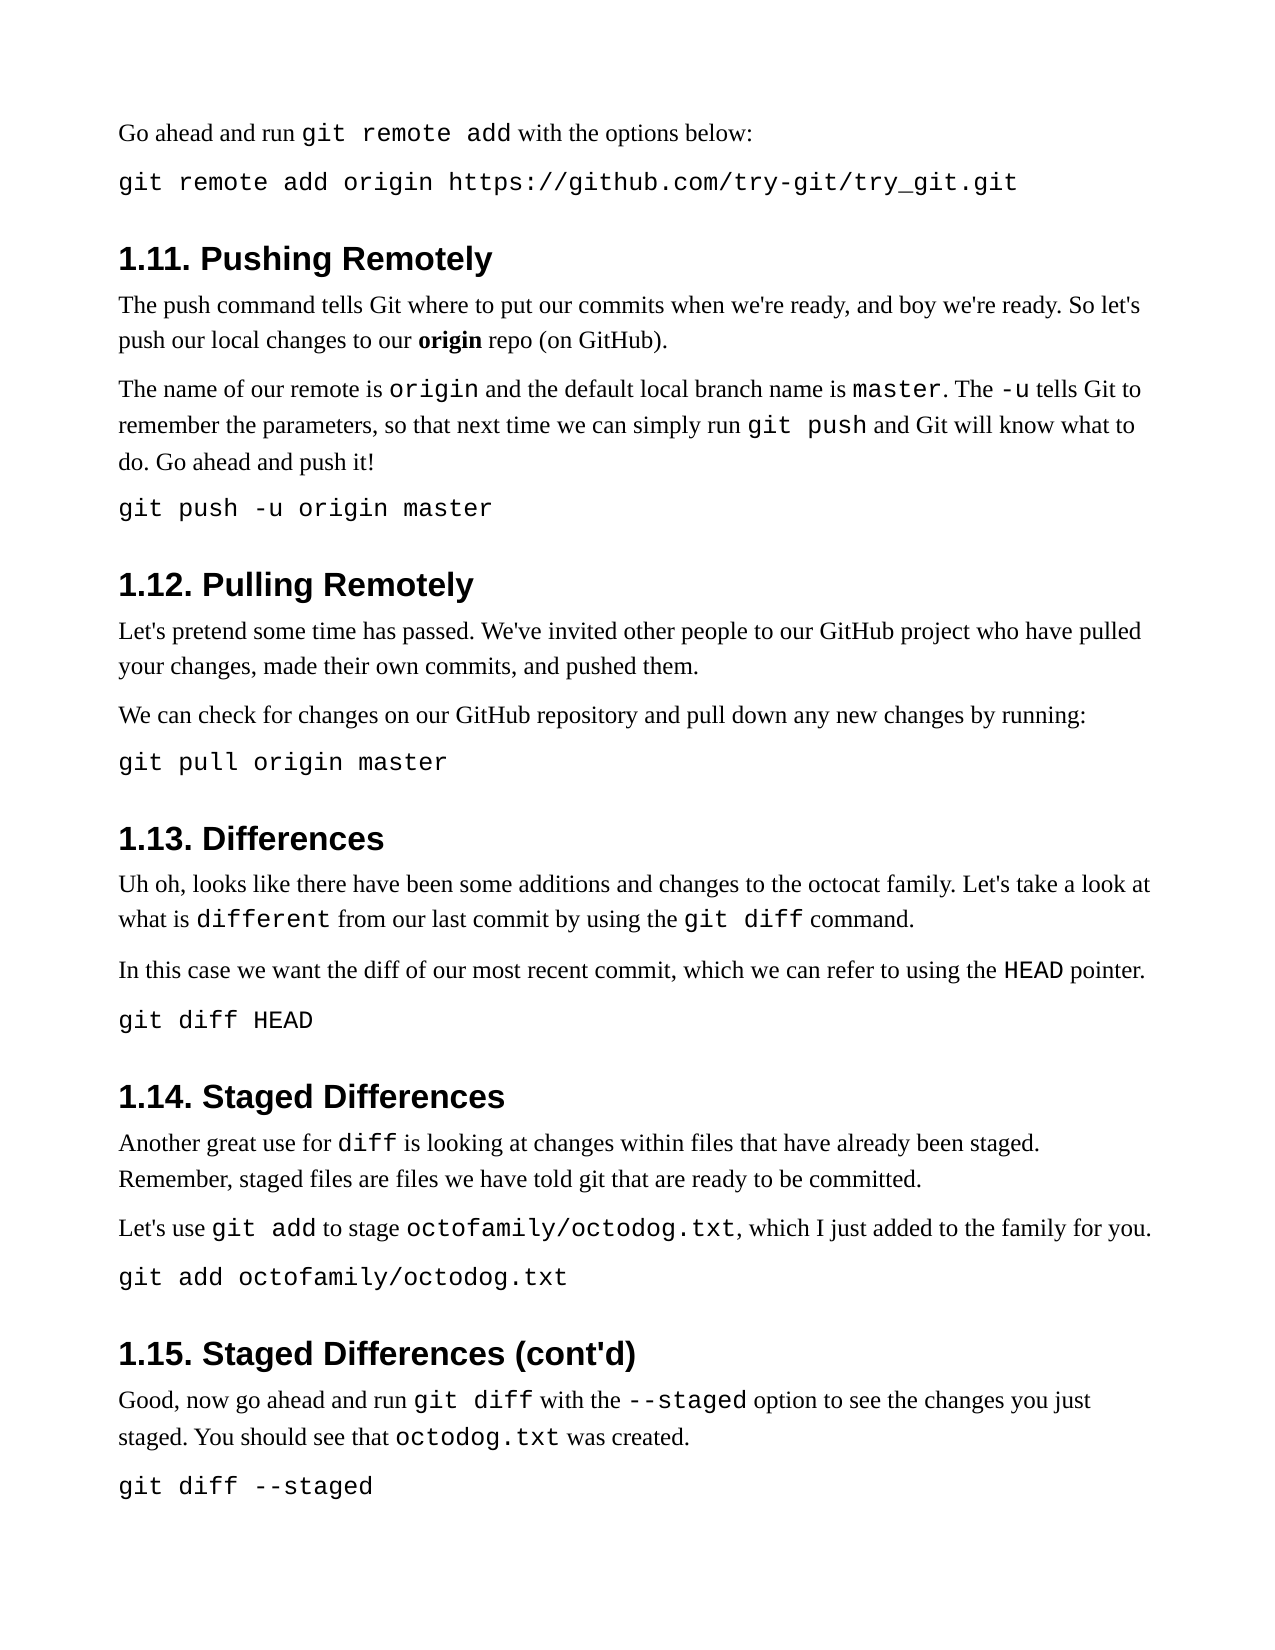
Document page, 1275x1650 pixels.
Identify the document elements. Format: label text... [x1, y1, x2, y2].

text git pull origin master [118, 749, 1157, 777]
subtitle 1.14. Staged Differences [118, 1077, 1157, 1115]
subtitle 1.13. Differences [118, 818, 1157, 857]
text Uh oh, looks like there have been some additions and changes to the octocat family. Let's take a look at what is different from our last commit by using the git diff command. [118, 869, 1157, 935]
text Let's use git add to stage octofamily/octodog.txt, which I just added to the family for you. [118, 1213, 1157, 1244]
text git add octofamily/octodog.txt [118, 1265, 1157, 1293]
text In this case we want the diff of our most recent commit, which we can refer to using the HEAD pointer. [118, 956, 1157, 986]
text git push -u origin master [118, 496, 1157, 524]
text git diff --staged [118, 1473, 1157, 1502]
text We can check for changes on our GitHub repository and pull down any new changes by running: [118, 700, 1157, 729]
text Let's pretend some time has passed. We've invited other people to our GitHub project who have pulled your changes, made their own commits, and pushed them. [118, 616, 1157, 680]
text Go ahead and run git remote add with the options below: [118, 118, 1157, 149]
text git remote add origin https://github.com/try-git/try_git.git [118, 170, 1157, 198]
text The push command tells Git where to put our commits when we're ready, and boy we're ready. So let's push our local changes to our origin repo (on GitHub). [118, 290, 1157, 353]
subtitle 1.15. Staged Differences (cont'd) [118, 1334, 1157, 1373]
text Another great use for diff is looking at changes within files that have already been staged. Remember, staged files are files we have told git that are ready to be committed. [118, 1128, 1157, 1193]
text Good, now go ahead and run git diff with the --staged option to see the changes you just staged. You should see that octodog.txt was created. [118, 1385, 1157, 1453]
subtitle 1.11. Pushing Remotely [118, 239, 1157, 278]
subtitle 1.12. Pulling Remotely [118, 565, 1157, 604]
text git diff HEAD [118, 1007, 1157, 1036]
text The name of our remote is origin and the default local branch name is master. The -u tells Git to remember the parameters, so that next time we can simply run git push and Git will know what to do. Go ahead and push it! [118, 374, 1157, 476]
